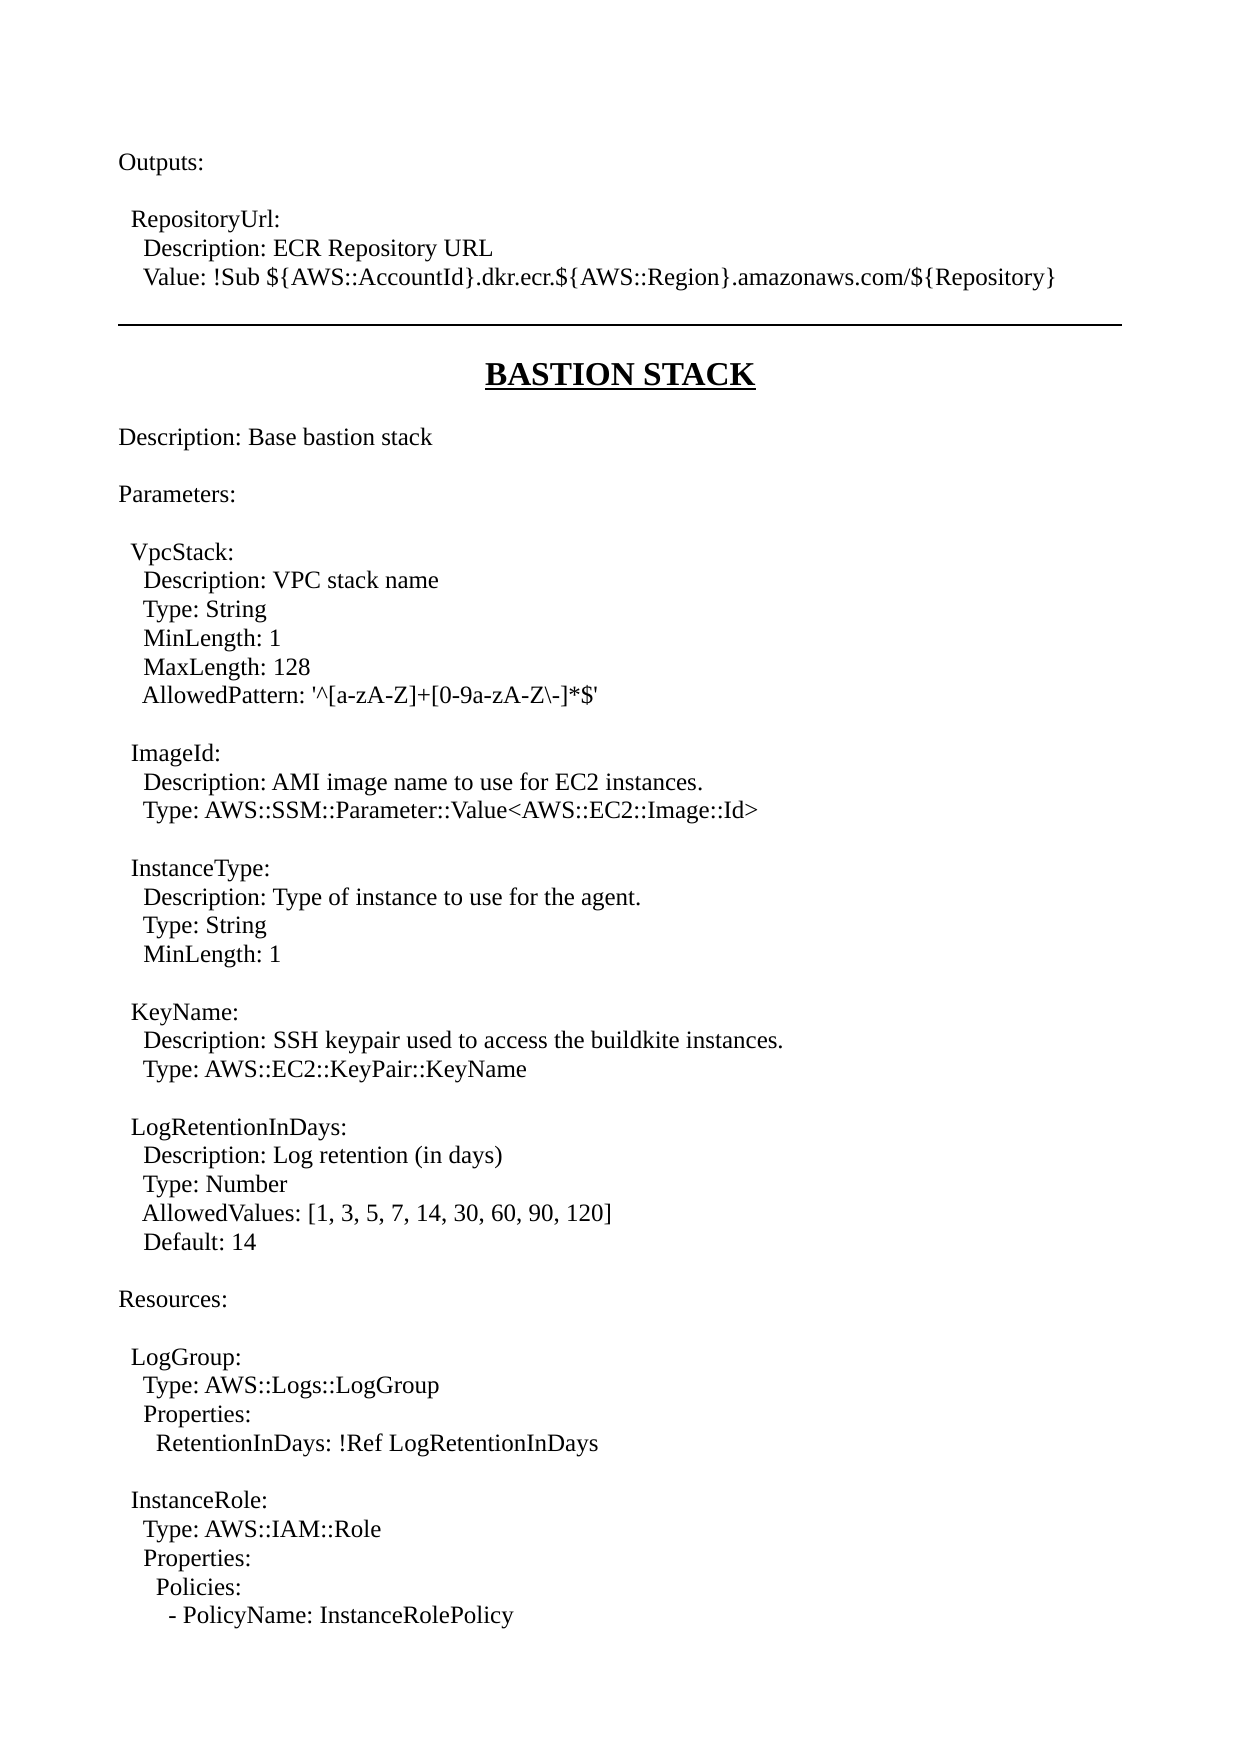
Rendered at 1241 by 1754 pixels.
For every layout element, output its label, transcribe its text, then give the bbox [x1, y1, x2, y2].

text Description: VPC stack name [118, 566, 1122, 594]
text Description: ECR Repository URL [118, 233, 1122, 262]
text Outputs: [118, 147, 1122, 176]
text KeyName: [118, 997, 1122, 1026]
text Description: AMI image name to use for EC2 instances. [118, 767, 1122, 796]
text LogGroup: [118, 1342, 1122, 1371]
text Default: 14 [118, 1227, 1122, 1256]
text Parameters: [118, 479, 1122, 508]
text RetentionInDays: !Ref LogRetentionInDays [118, 1428, 1122, 1457]
text InstanceRole: [118, 1486, 1122, 1514]
text VpcStack: [118, 537, 1122, 566]
text ImageId: [118, 738, 1122, 767]
text MinLength: 1 [118, 939, 1122, 968]
text Type: String [118, 594, 1122, 623]
text Resources: [118, 1284, 1122, 1313]
text Description: Base bastion stack [118, 422, 1122, 451]
text Description: Log retention (in days) [118, 1141, 1122, 1169]
text Type: String [118, 911, 1122, 939]
text Type: AWS::EC2::KeyPair::KeyName [118, 1054, 1122, 1083]
text Policies: [118, 1572, 1122, 1601]
text Type: Number [118, 1169, 1122, 1198]
text MaxLength: 128 [118, 652, 1122, 681]
text LogRetentionInDays: [118, 1112, 1122, 1141]
text RepositoryUrl: [118, 204, 1122, 233]
text BASTION STACK [118, 355, 1122, 393]
text Type: AWS::IAM::Role [118, 1514, 1122, 1543]
text Type: AWS::Logs::LogGroup [118, 1371, 1122, 1399]
text Description: Type of instance to use for the agent. [118, 882, 1122, 911]
text AllowedPattern: '^[a-zA-Z]+[0-9a-zA-Z\-]*$' [118, 681, 1122, 709]
text Type: AWS::SSM::Parameter::Value<AWS::EC2::Image::Id> [118, 796, 1122, 824]
text AllowedValues: [1, 3, 5, 7, 14, 30, 60, 90, 120] [118, 1198, 1122, 1227]
text Properties: [118, 1399, 1122, 1428]
text Description: SSH keypair used to access the buildkite instances. [118, 1026, 1122, 1054]
text Properties: [118, 1543, 1122, 1572]
text InstanceType: [118, 853, 1122, 882]
text MinLength: 1 [118, 623, 1122, 652]
text Value: !Sub ${AWS::AccountId}.dkr.ecr.${AWS::Region}.amazonaws.com/${Repository} [118, 262, 1122, 291]
text - PolicyName: InstanceRolePolicy [118, 1601, 1122, 1629]
